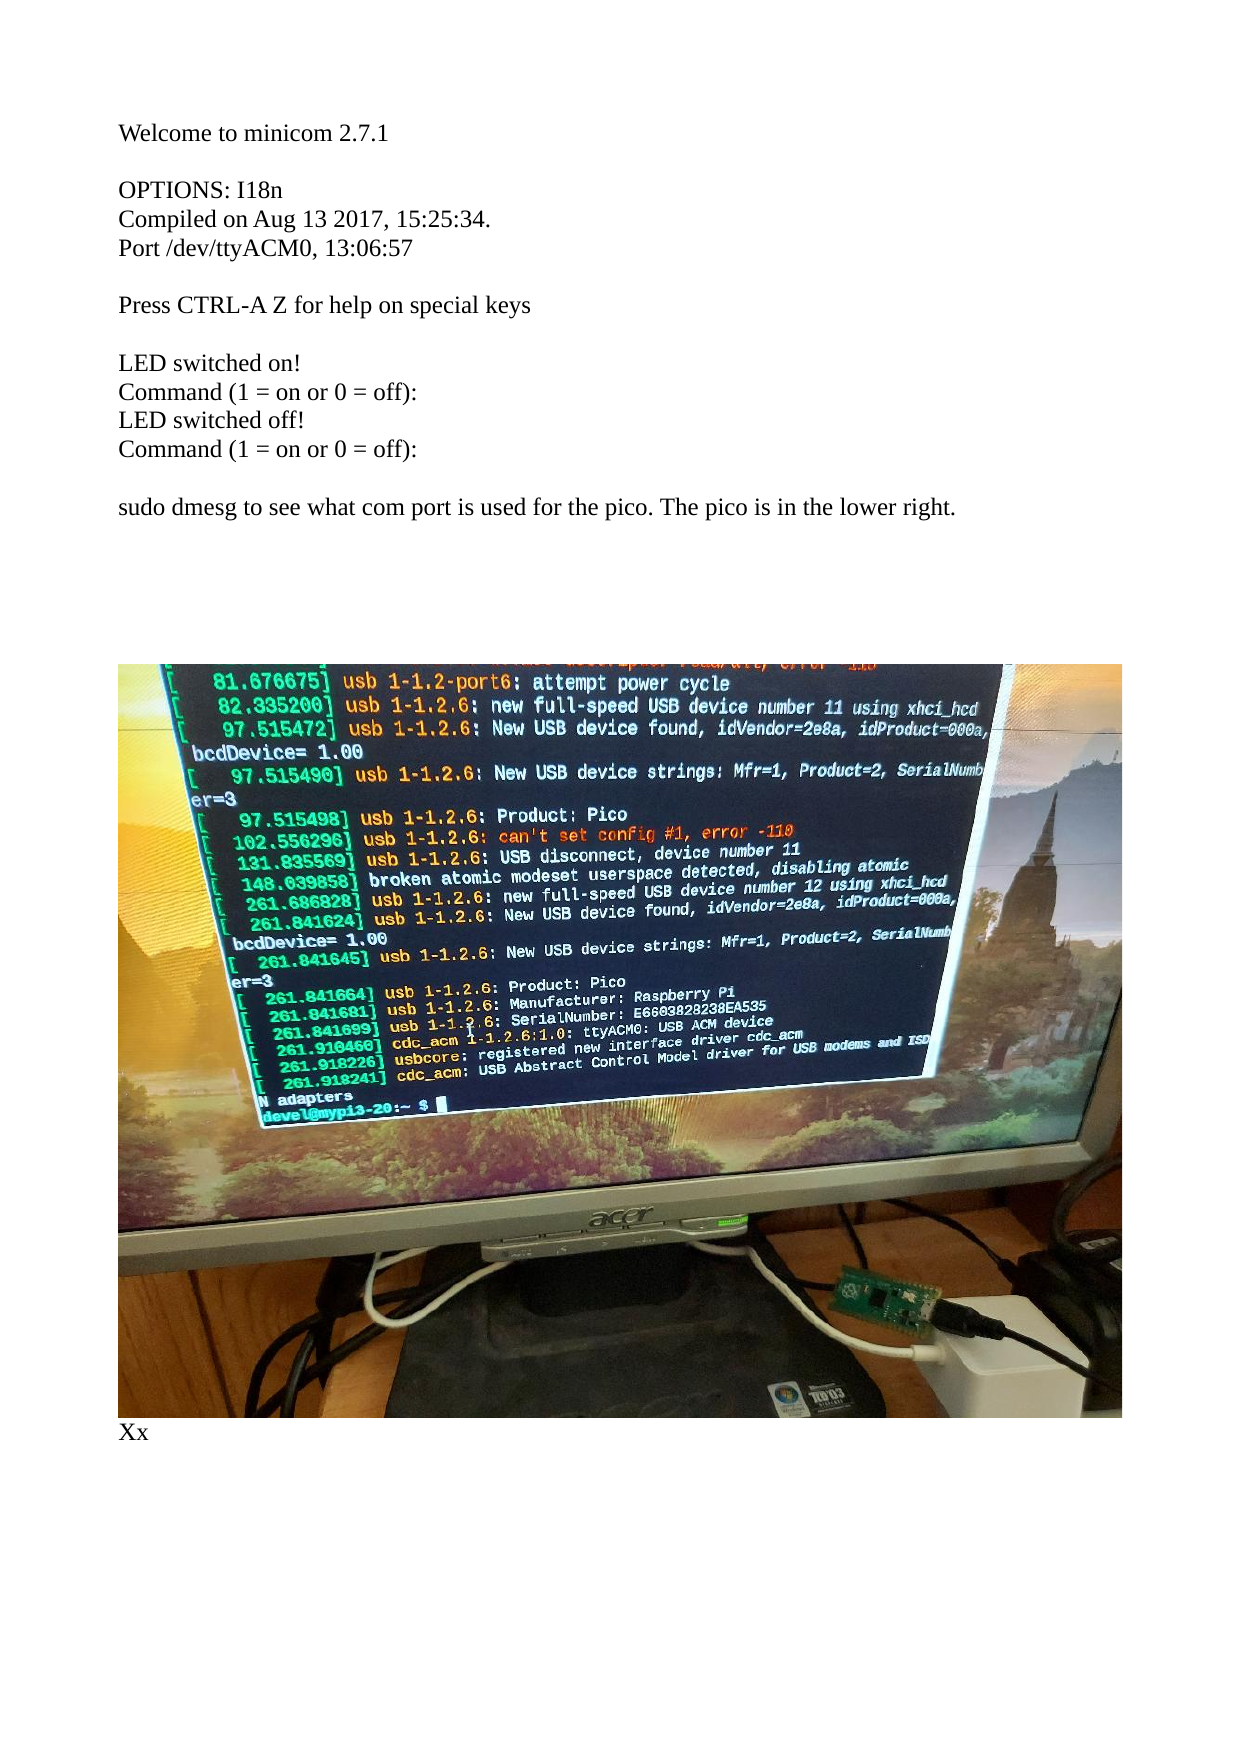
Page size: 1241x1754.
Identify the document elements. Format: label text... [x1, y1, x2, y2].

text OPTIONS: I18n [118, 176, 1122, 204]
text Port /dev/ttyACM0, 13:06:57 [118, 233, 1122, 262]
text Compiled on Aug 13 2017, 15:25:34. [118, 204, 1122, 233]
text LED switched on! [118, 348, 1122, 377]
text sudo dmesg to see what com port is used for the pico. The pico is in the lower right. [118, 492, 1122, 521]
text LED switched off! [118, 406, 1122, 434]
text Command (1 = on or 0 = off): [118, 434, 1122, 463]
text Xx [118, 1418, 1122, 1446]
text Press CTRL-A Z for help on special keys [118, 291, 1122, 319]
text Welcome to minicom 2.7.1 [118, 118, 1122, 147]
picture [118, 664, 1123, 1418]
text Command (1 = on or 0 = off): [118, 377, 1122, 406]
